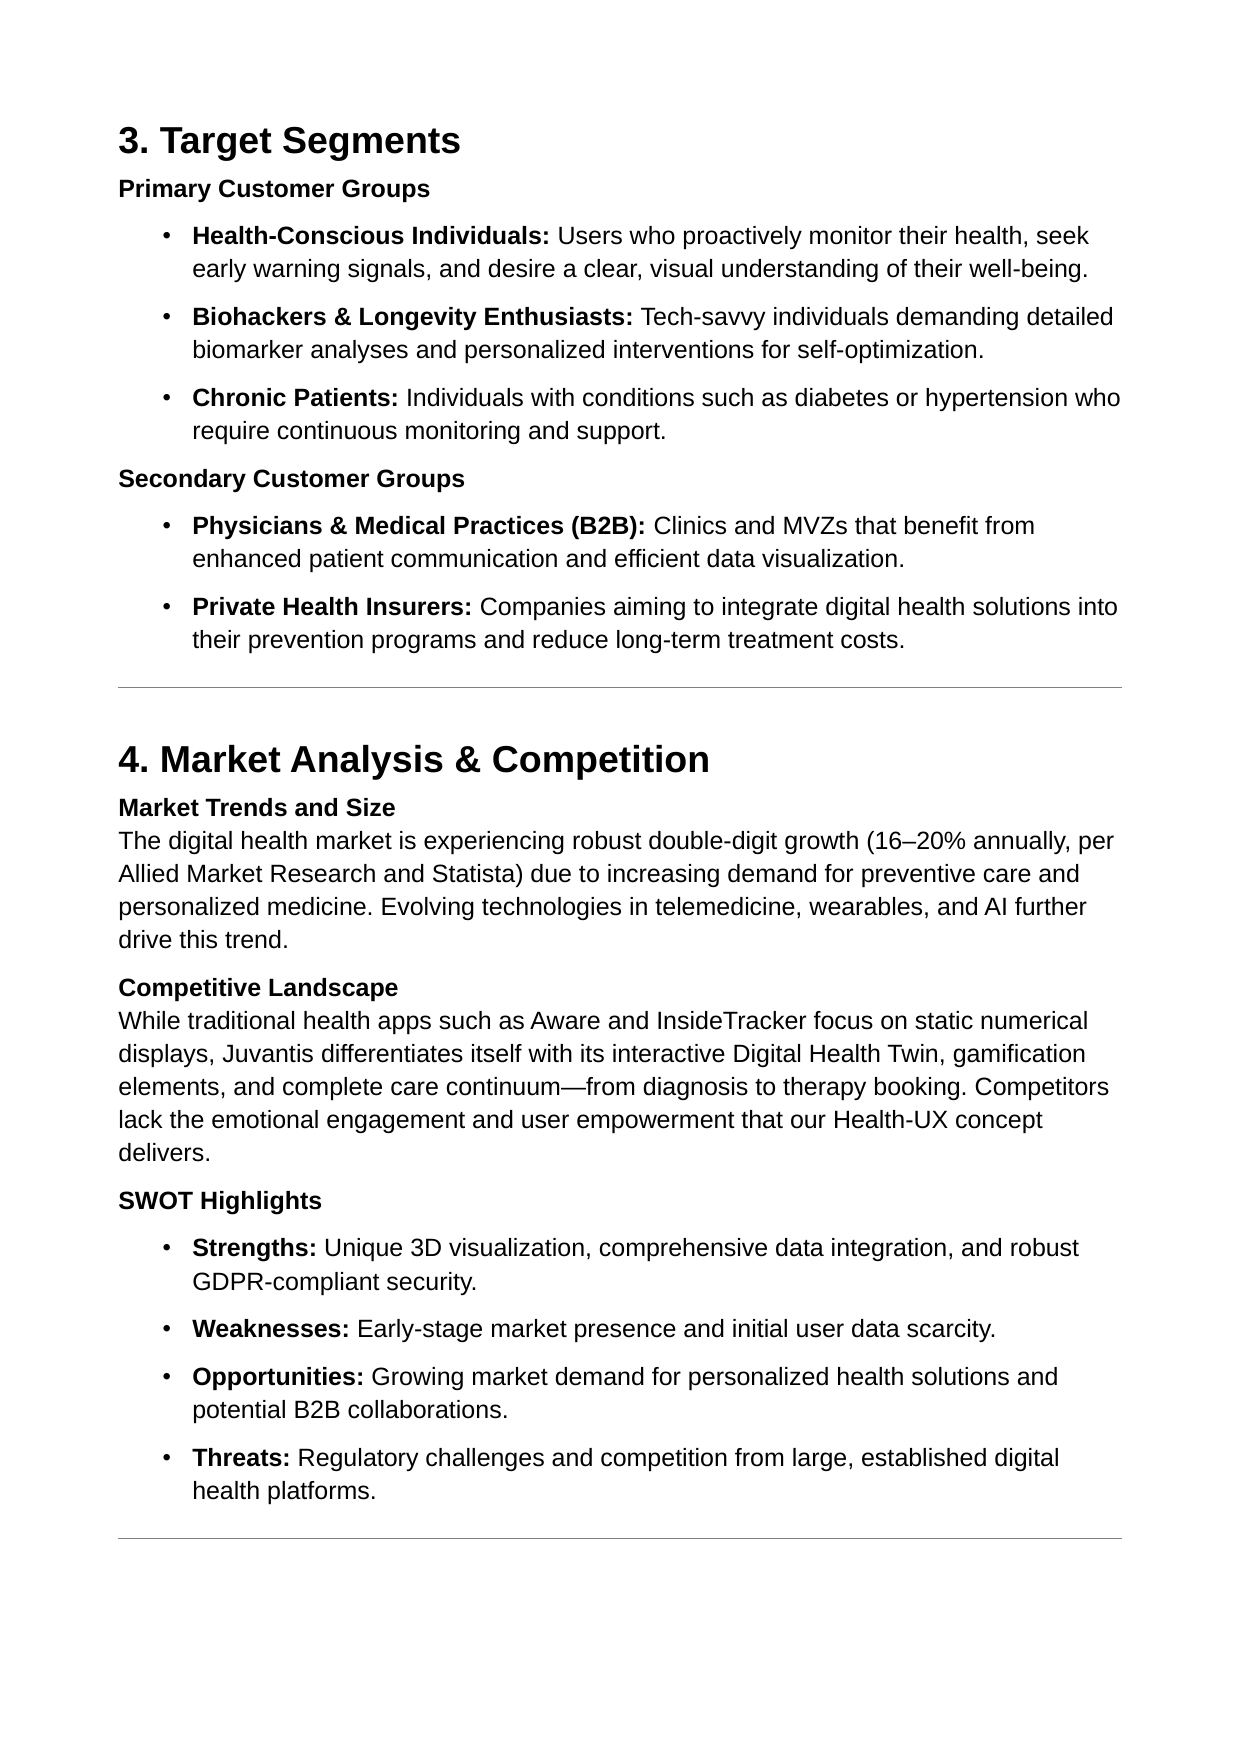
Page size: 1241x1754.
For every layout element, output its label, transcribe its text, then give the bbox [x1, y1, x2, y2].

list Health-Conscious Individuals: Users who proactively monitor their health, seek early warning signals, and desire a clear, visual understanding of their well-being. [162, 221, 1122, 283]
subtitle 4. Market Analysis & Competition [118, 738, 1122, 781]
text Competitive Landscape While traditional health apps such as Aware and InsideTracker focus on static numerical displays, Juvantis differentiates itself with its interactive Digital Health Twin, gamification elements, and complete care continuum—from diagnosis to therapy booking. Competitors lack the emotional engagement and user empowerment that our Health-UX concept delivers. [118, 973, 1122, 1167]
list Biohackers & Longevity Enthusiasts: Tech-savvy individuals demanding detailed biomarker analyses and personalized interventions for self-optimization. [162, 302, 1122, 364]
list Opportunities: Growing market demand for personalized health solutions and potential B2B collaborations. [162, 1362, 1122, 1424]
list Private Health Insurers: Companies aiming to integrate digital health solutions into their prevention programs and reduce long-term treatment costs. [162, 592, 1122, 654]
list Weaknesses: Early-stage market presence and initial user data scarcity. [162, 1314, 1122, 1343]
text Secondary Customer Groups [118, 463, 1122, 492]
list Chronic Patients: Individuals with conditions such as diabetes or hypertension who require continuous monitoring and support. [162, 383, 1122, 445]
text SWOT Highlights [118, 1186, 1122, 1214]
list Strengths: Unique 3D visualization, comprehensive data integration, and robust GDPR-compliant security. [162, 1233, 1122, 1295]
list Physicians & Medical Practices (B2B): Clinics and MVZs that benefit from enhanced patient communication and efficient data visualization. [162, 511, 1122, 573]
text Market Trends and Size The digital health market is experiencing robust double-digit growth (16–20% annually, per Allied Market Research and Statista) due to increasing demand for preventive care and personalized medicine. Evolving technologies in telemedicine, wearables, and AI further drive this trend. [118, 793, 1122, 954]
subtitle 3. Target Segments [118, 118, 1122, 161]
text Primary Customer Groups [118, 174, 1122, 202]
list Threats: Regulatory challenges and competition from large, established digital health platforms. [162, 1442, 1122, 1504]
